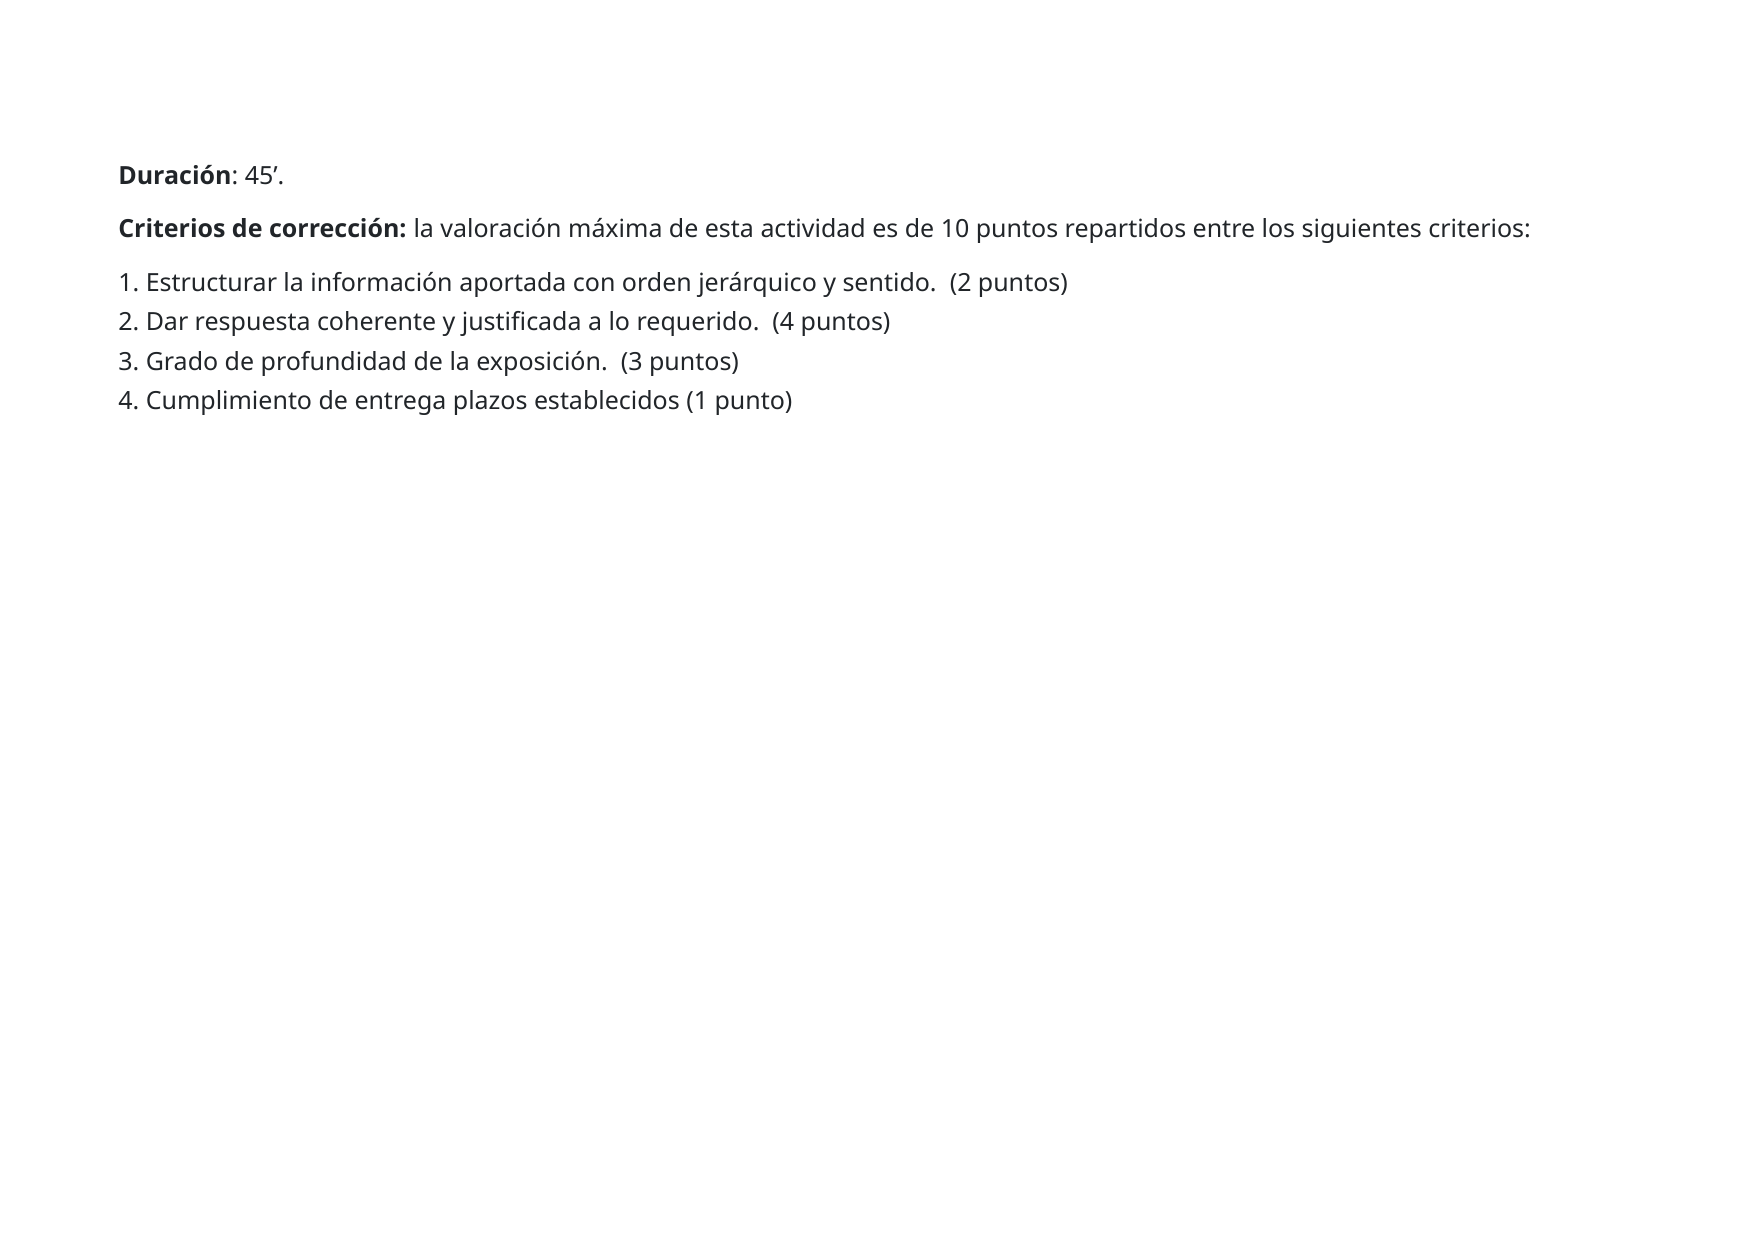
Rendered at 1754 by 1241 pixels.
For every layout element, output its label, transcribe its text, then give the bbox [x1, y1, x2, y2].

text Criterios de corrección: la valoración máxima de esta actividad es de 10 puntos repartidos entre los siguientes criterios: [118, 211, 1636, 245]
text Duración: 45’. [118, 118, 1636, 191]
text 1. Estructurar la información aportada con orden jerárquico y sentido. (2 puntos) 2. Dar respuesta coherente y justificada a lo requerido. (4 puntos) 3. Grado de profundidad de la exposición. (3 puntos) 4. Cumplimiento de entrega plazos establecidos (1 punto) [118, 265, 1636, 416]
